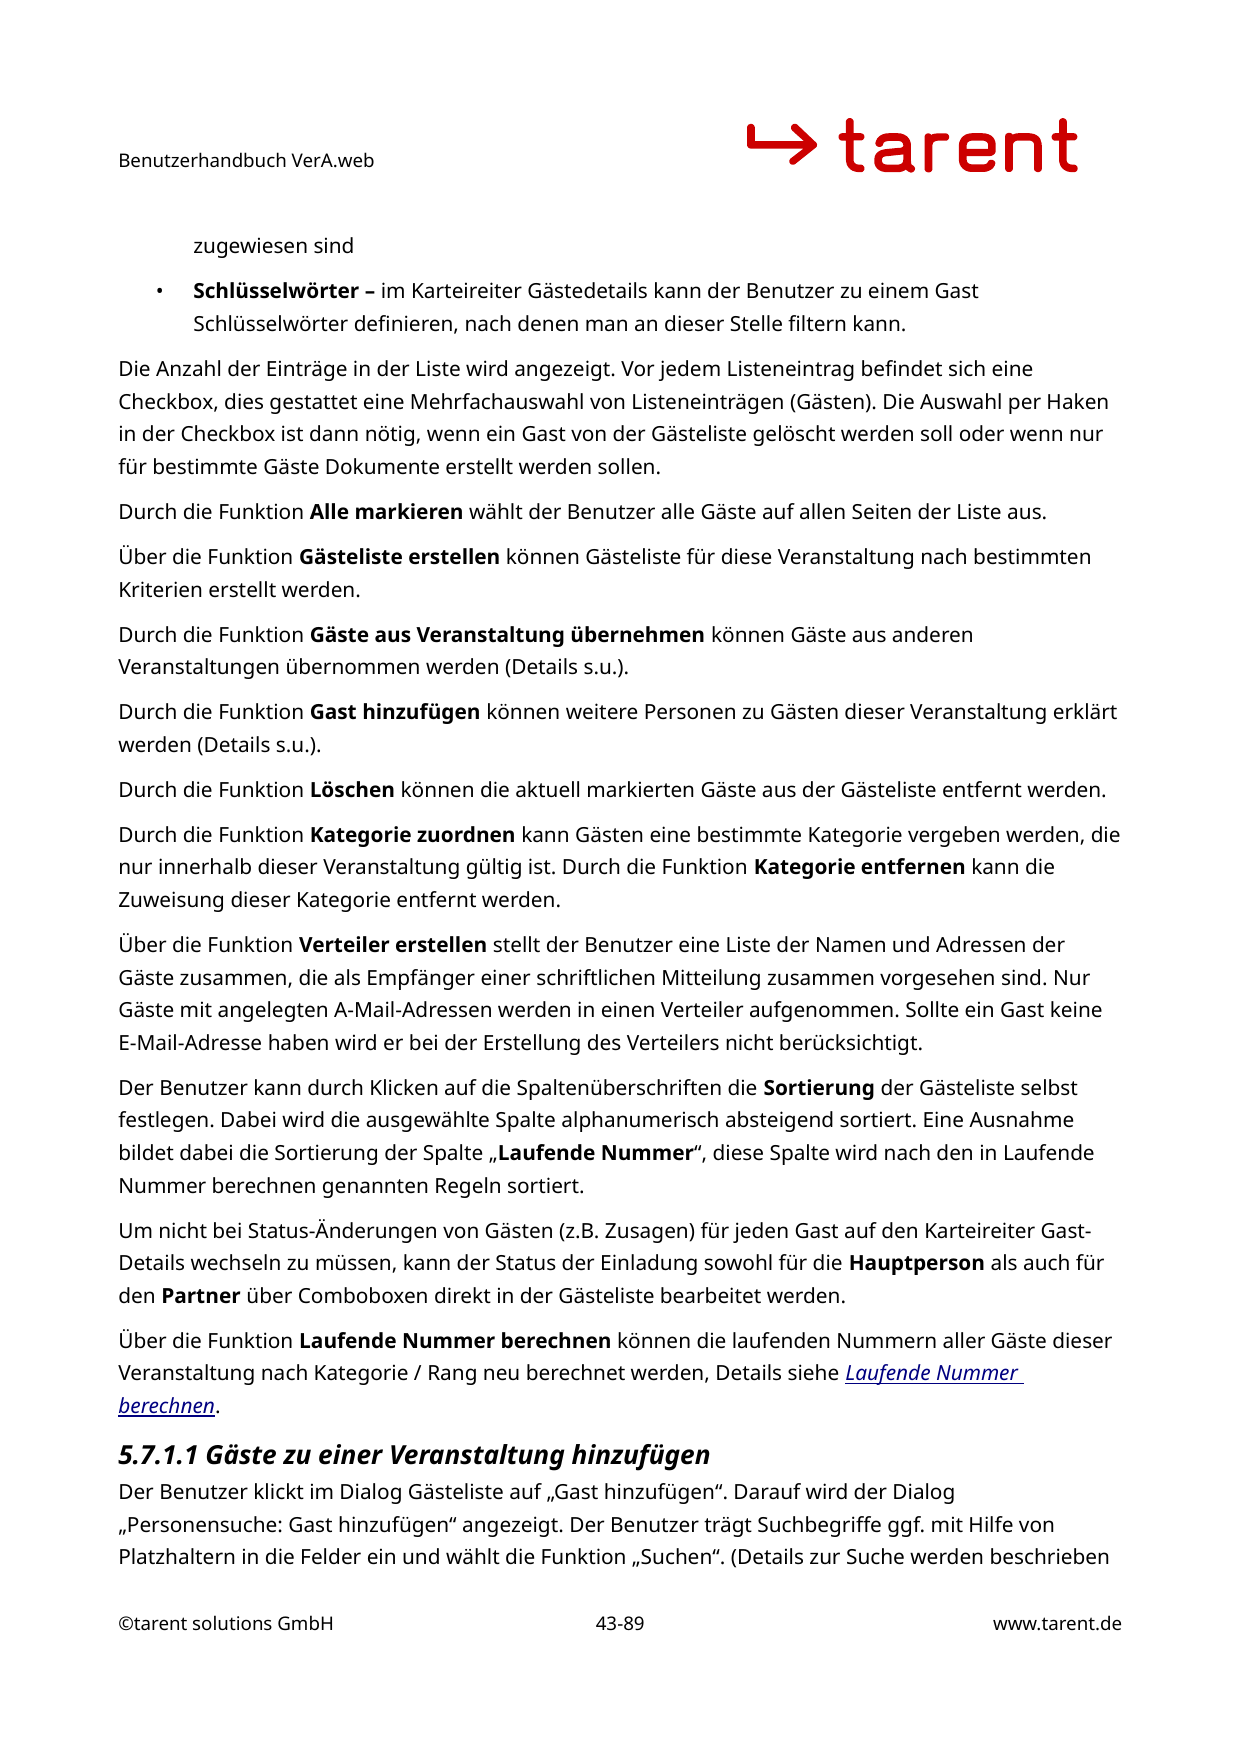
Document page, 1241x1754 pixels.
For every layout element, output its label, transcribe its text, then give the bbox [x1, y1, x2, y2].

text Durch die Funktion Löschen können die aktuell markierten Gäste aus der Gästeliste entfernt werden. [118, 775, 1122, 803]
text Über die Funktion Laufende Nummer berechnen können die laufenden Nummern aller Gäste dieser Veranstaltung nach Kategorie / Rang neu berechnet werden, Details siehe Laufende Nummer berechnen. [118, 1326, 1122, 1419]
text Durch die Funktion Gäste aus Veranstaltung übernehmen können Gäste aus anderen Veranstaltungen übernommen werden (Details s.u.). [118, 620, 1122, 681]
text Durch die Funktion Gast hinzufügen können weitere Personen zu Gästen dieser Veranstaltung erklärt werden (Details s.u.). [118, 697, 1122, 758]
text Durch die Funktion Kategorie zuordnen kann Gästen eine bestimmte Kategorie vergeben werden, die nur innerhalb dieser Veranstaltung gültig ist. Durch die Funktion Kategorie entfernen kann die Zuweisung dieser Kategorie entfernt werden. [118, 820, 1122, 913]
list zugewiesen sind [156, 232, 1122, 260]
text Durch die Funktion Alle markieren wählt der Benutzer alle Gäste auf allen Seiten der Liste aus. [118, 497, 1122, 526]
text Der Benutzer kann durch Klicken auf die Spaltenüberschriften die Sortierung der Gästeliste selbst festlegen. Dabei wird die ausgewählte Spalte alphanumerisch absteigend sortiert. Eine Ausnahme bildet dabei die Sortierung der Spalte „Laufende Nummer“, diese Spalte wird nach den in Laufende Nummer berechnen genannten Regeln sortiert. [118, 1073, 1122, 1199]
text Über die Funktion Gästeliste erstellen können Gästeliste für diese Veranstaltung nach bestimmten Kriterien erstellt werden. [118, 542, 1122, 603]
text Der Benutzer klickt im Dialog Gästeliste auf „Gast hinzufügen“. Darauf wird der Dialog „Personensuche: Gast hinzufügen“ angezeigt. Der Benutzer trägt Suchbegriffe ggf. mit Hilfe von Platzhaltern in die Felder ein und wählt die Funktion „Suchen“. (Details zur Suche werden beschrieben [118, 1477, 1122, 1571]
text Die Anzahl der Einträge in der Liste wird angezeigt. Vor jedem Listeneintrag befindet sich eine Checkbox, dies gestattet eine Mehrfachauswahl von Listeneinträgen (Gästen). Die Auswahl per Haken in der Checkbox ist dann nötig, wenn ein Gast von der Gästeliste gelöscht werden soll oder wenn nur für bestimmte Gäste Dokumente erstellt werden sollen. [118, 354, 1122, 481]
list Schlüsselwörter – im Karteireiter Gästedetails kann der Benutzer zu einem Gast Schlüsselwörter definieren, nach denen man an dieser Stelle filtern kann. [156, 277, 1122, 338]
text Über die Funktion Verteiler erstellen stellt der Benutzer eine Liste der Namen und Adressen der Gäste zusammen, die als Empfänger einer schriftlichen Mitteilung zusammen vorgesehen sind. Nur Gäste mit angelegten A-Mail-Adressen werden in einen Verteiler aufgenommen. Sollte ein Gast keine E-Mail-Adresse haben wird er bei der Erstellung des Verteilers nicht berücksichtigt. [118, 930, 1122, 1056]
subtitle Gäste zu einer Veranstaltung hinzufügen [118, 1436, 1122, 1472]
text Um nicht bei Status-Änderungen von Gästen (z.B. Zusagen) für jeden Gast auf den Karteireiter Gast-Details wechseln zu müssen, kann der Status der Einladung sowohl für die Hauptperson als auch für den Partner über Comboboxen direkt in der Gästeliste bearbeitet werden. [118, 1216, 1122, 1309]
